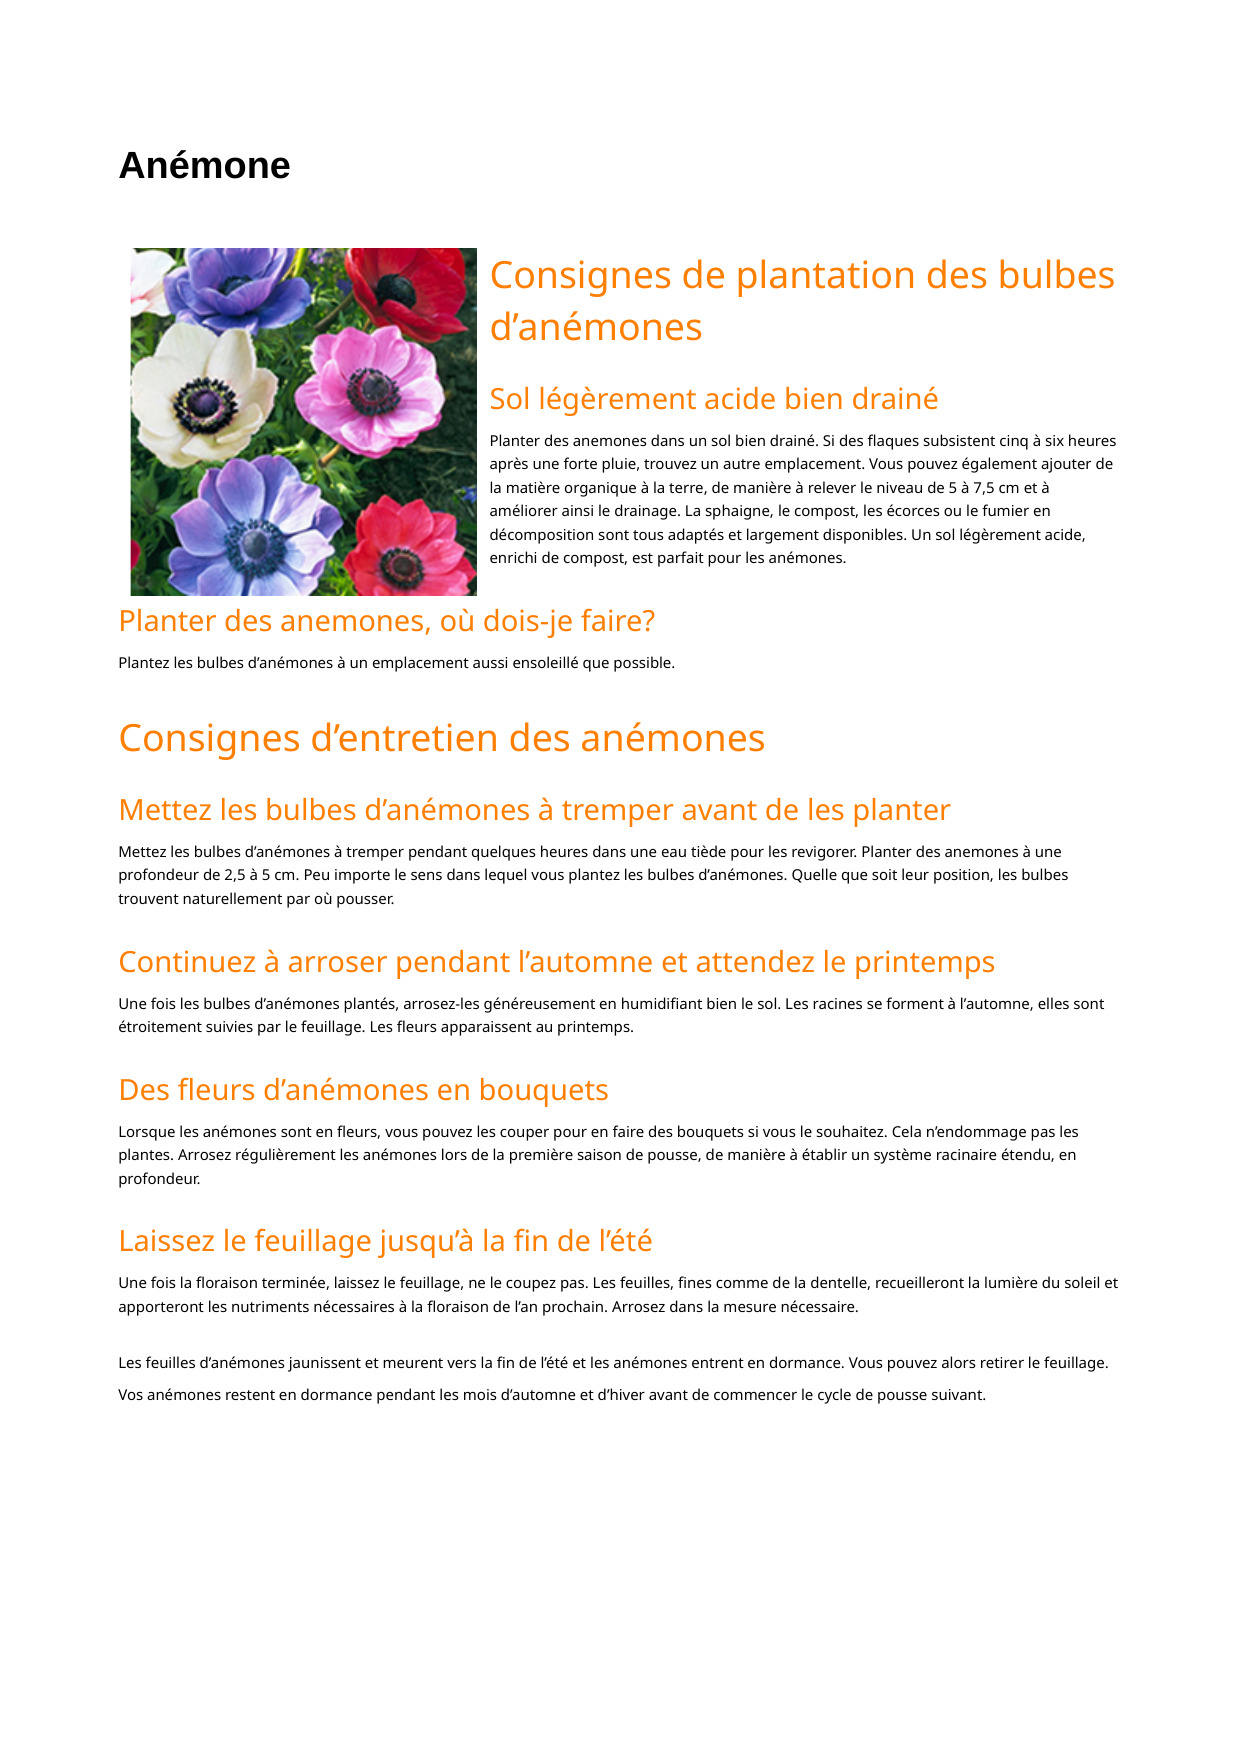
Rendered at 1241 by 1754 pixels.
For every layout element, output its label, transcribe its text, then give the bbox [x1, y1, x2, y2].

subtitle [118, 249, 130, 351]
subtitle Consignes d’entretien des anémones [118, 711, 1122, 762]
subtitle Anémone [118, 143, 1122, 187]
text Une fois les bulbes d’anémones plantés, arrosez-les généreusement en humidifiant bien le sol. Les racines se forment à l’automne, elles sont étroitement suivies par le feuillage. Les fleurs apparaissent au printemps. [118, 993, 1122, 1037]
text Une fois la floraison terminée, laissez le feuillage, ne le coupez pas. Les feuilles, fines comme de la dentelle, recueilleront la lumière du soleil et apporteront les nutriments nécessaires à la floraison de l’an prochain. Arrosez dans la mesure nécessaire. Les feuilles d’anémones jaunissent et meurent vers la fin de l’été et les anémones entrent en dormance. Vous pouvez alors retirer le feuillage. Vos anémones restent en dormance pendant les mois d’automne et d’hiver avant de commencer le cycle de pousse suivant. [118, 1273, 1122, 1406]
text Plantez les bulbes d’anémones à un emplacement aussi ensoleillé que possible. [118, 652, 1122, 673]
subtitle Sol légèrement acide bien drainé [477, 378, 1122, 418]
subtitle Laissez le feuillage jusqu’à la fin de l’été [118, 1221, 1122, 1260]
picture [130, 248, 477, 596]
text Planter des anemones dans un sol bien drainé. Si des flaques subsistent cinq à six heures après une forte pluie, trouvez un autre emplacement. Vous pouvez également ajouter de la matière organique à la terre, de manière à relever le niveau de 5 à 7,5 cm et à améliorer ainsi le drainage. La sphaigne, le compost, les écorces ou le fumier en décomposition sont tous adaptés et largement disponibles. Un sol légèrement acide, enrichi de compost, est parfait pour les anémones. [477, 430, 1122, 568]
subtitle Mettez les bulbes d’anémones à tremper avant de les planter [118, 789, 1122, 829]
text Mettez les bulbes d’anémones à tremper pendant quelques heures dans une eau tiède pour les revigorer. Planter des anemones à une profondeur de 2,5 à 5 cm. Peu importe le sens dans lequel vous plantez les bulbes d’anémones. Quelle que soit leur position, les bulbes trouvent naturellement par où pousser. [118, 841, 1122, 909]
subtitle Consignes de plantation des bulbes d’anémones [477, 249, 1122, 351]
subtitle Planter des anemones, où dois-je faire? [118, 600, 1122, 640]
subtitle Des fleurs d’anémones en bouquets [118, 1069, 1122, 1109]
text Lorsque les anémones sont en fleurs, vous pouvez les couper pour en faire des bouquets si vous le souhaitez. Cela n’endommage pas les plantes. Arrosez régulièrement les anémones lors de la première saison de pousse, de manière à établir un système racinaire étendu, en profondeur. [118, 1121, 1122, 1188]
subtitle Continuez à arroser pendant l’automne et attendez le printemps [118, 941, 1122, 981]
